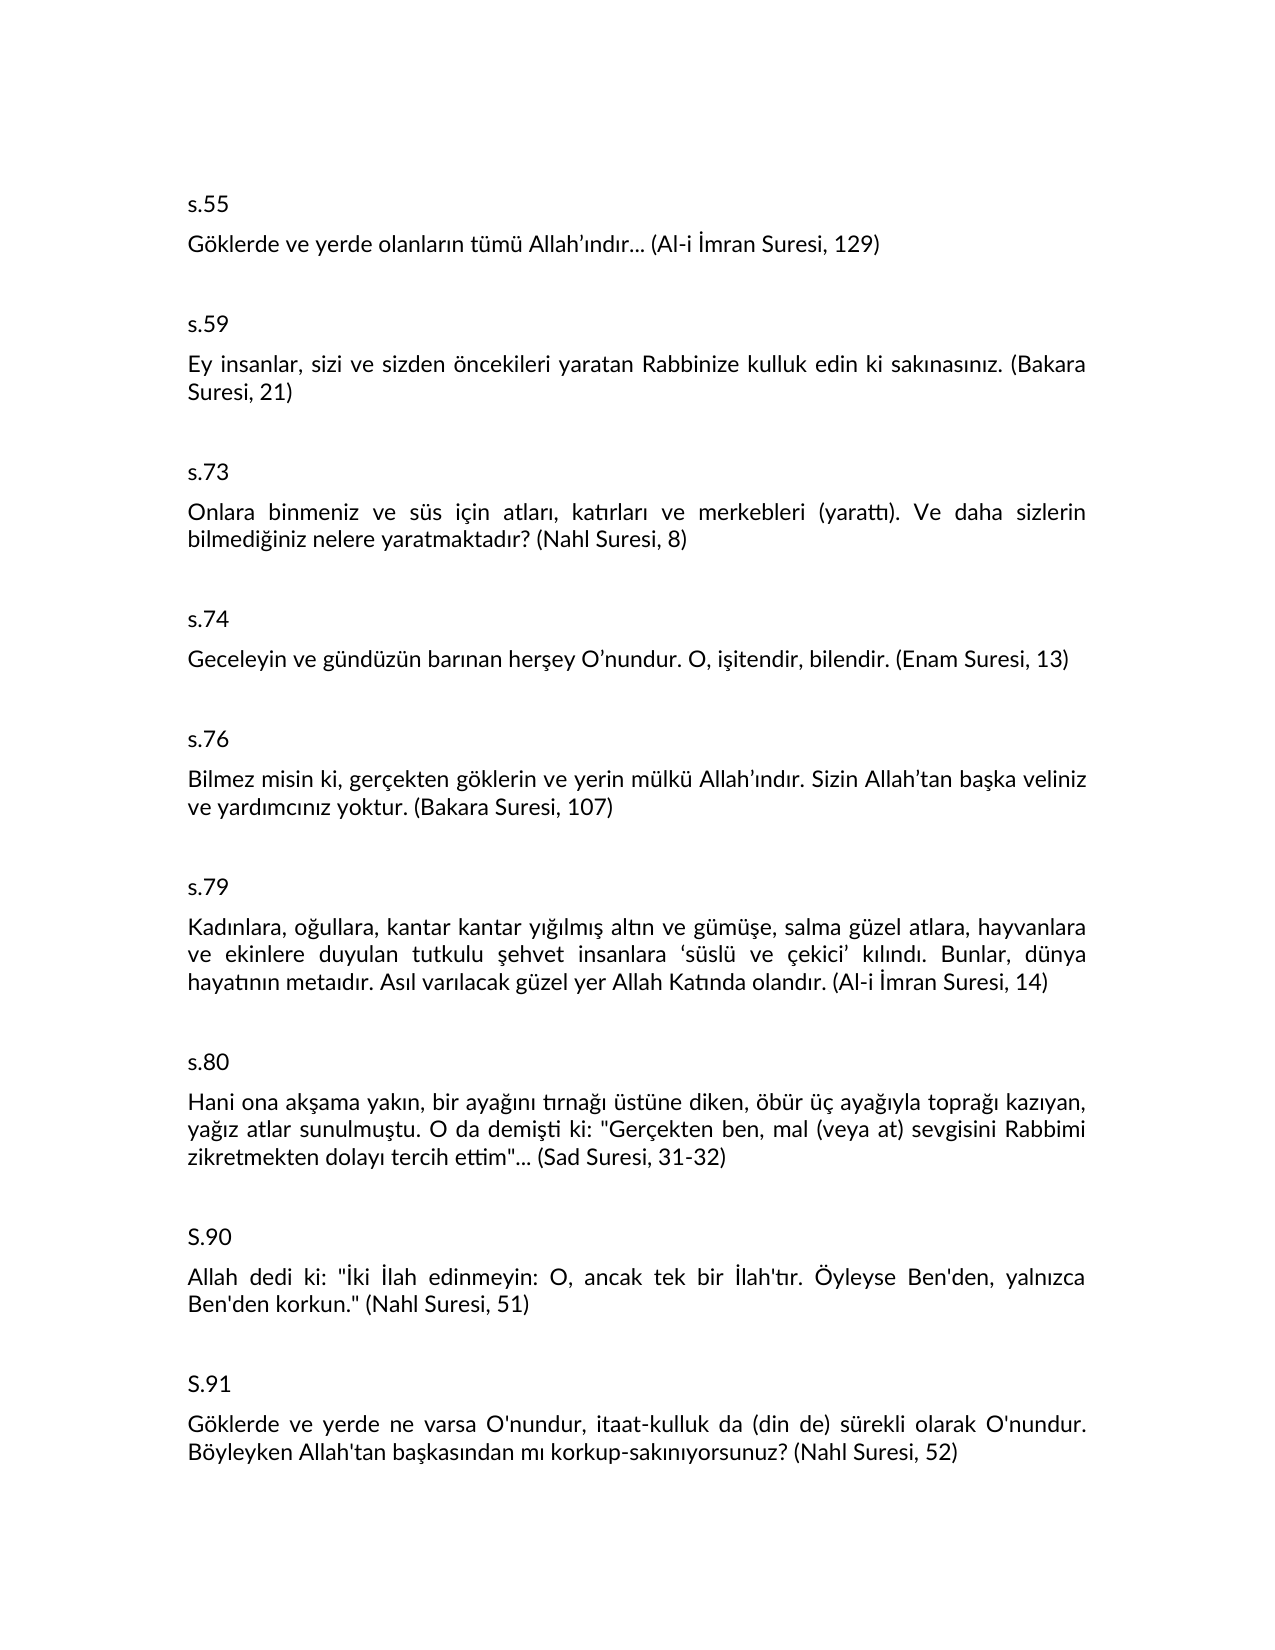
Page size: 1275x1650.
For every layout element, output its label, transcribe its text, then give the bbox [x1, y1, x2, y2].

text Ey insanlar, sizi ve sizden öncekileri yaratan Rabbinize kulluk edin ki sakınasınız. (Bakara Suresi, 21) [187, 350, 1087, 405]
text Onlara binmeniz ve süs için atları, katırları ve merkebleri (yarattı). Ve daha sizlerin bilmediğiniz nelere yaratmaktadır? (Nahl Suresi, 8) [187, 497, 1087, 552]
text s.73 [187, 457, 1087, 485]
text Hani ona akşama yakın, bir ayağını tırnağı üstüne diken, öbür üç ayağıyla toprağı kazıyan, yağız atlar sunulmuştu. O da demişti ki: "Gerçekten ben, mal (veya at) sevgisini Rabbimi zikretmekten dolayı tercih ettim"... (Sad Suresi, 31-32) [187, 1087, 1087, 1170]
text s.79 [187, 872, 1087, 900]
text s.55 [187, 190, 1087, 217]
text Kadınlara, oğullara, kantar kantar yığılmış altın ve gümüşe, salma güzel atlara, hayvanlara ve ekinlere duyulan tutkulu şehvet insanlara ‘süslü ve çekici’ kılındı. Bunlar, dünya hayatının metaıdır. Asıl varılacak güzel yer Allah Katında olandır. (Al-i İmran Suresi, 14) [187, 912, 1087, 995]
text S.90 [187, 1222, 1087, 1250]
text Göklerde ve yerde olanların tümü Allah’ındır... (Al-i İmran Suresi, 129) [187, 230, 1087, 257]
text Göklerde ve yerde ne varsa O'nundur, itaat-kulluk da (din de) sürekli olarak O'nundur. Böyleyken Allah'tan başkasından mı korkup-sakınıyorsunuz? (Nahl Suresi, 52) [187, 1410, 1087, 1465]
text S.91 [187, 1370, 1087, 1397]
text Bilmez misin ki, gerçekten göklerin ve yerin mülkü Allah’ındır. Sizin Allah’tan başka veliniz ve yardımcınız yoktur. (Bakara Suresi, 107) [187, 765, 1087, 820]
text Geceleyin ve gündüzün barınan herşey O’nundur. O, işitendir, bilendir. (Enam Suresi, 13) [187, 645, 1087, 672]
text s.80 [187, 1047, 1087, 1075]
text Allah dedi ki: "İki İlah edinmeyin: O, ancak tek bir İlah'tır. Öyleyse Ben'den, yalnızca Ben'den korkun." (Nahl Suresi, 51) [187, 1262, 1087, 1317]
text s.74 [187, 605, 1087, 632]
text s.76 [187, 725, 1087, 752]
text s.59 [187, 310, 1087, 337]
